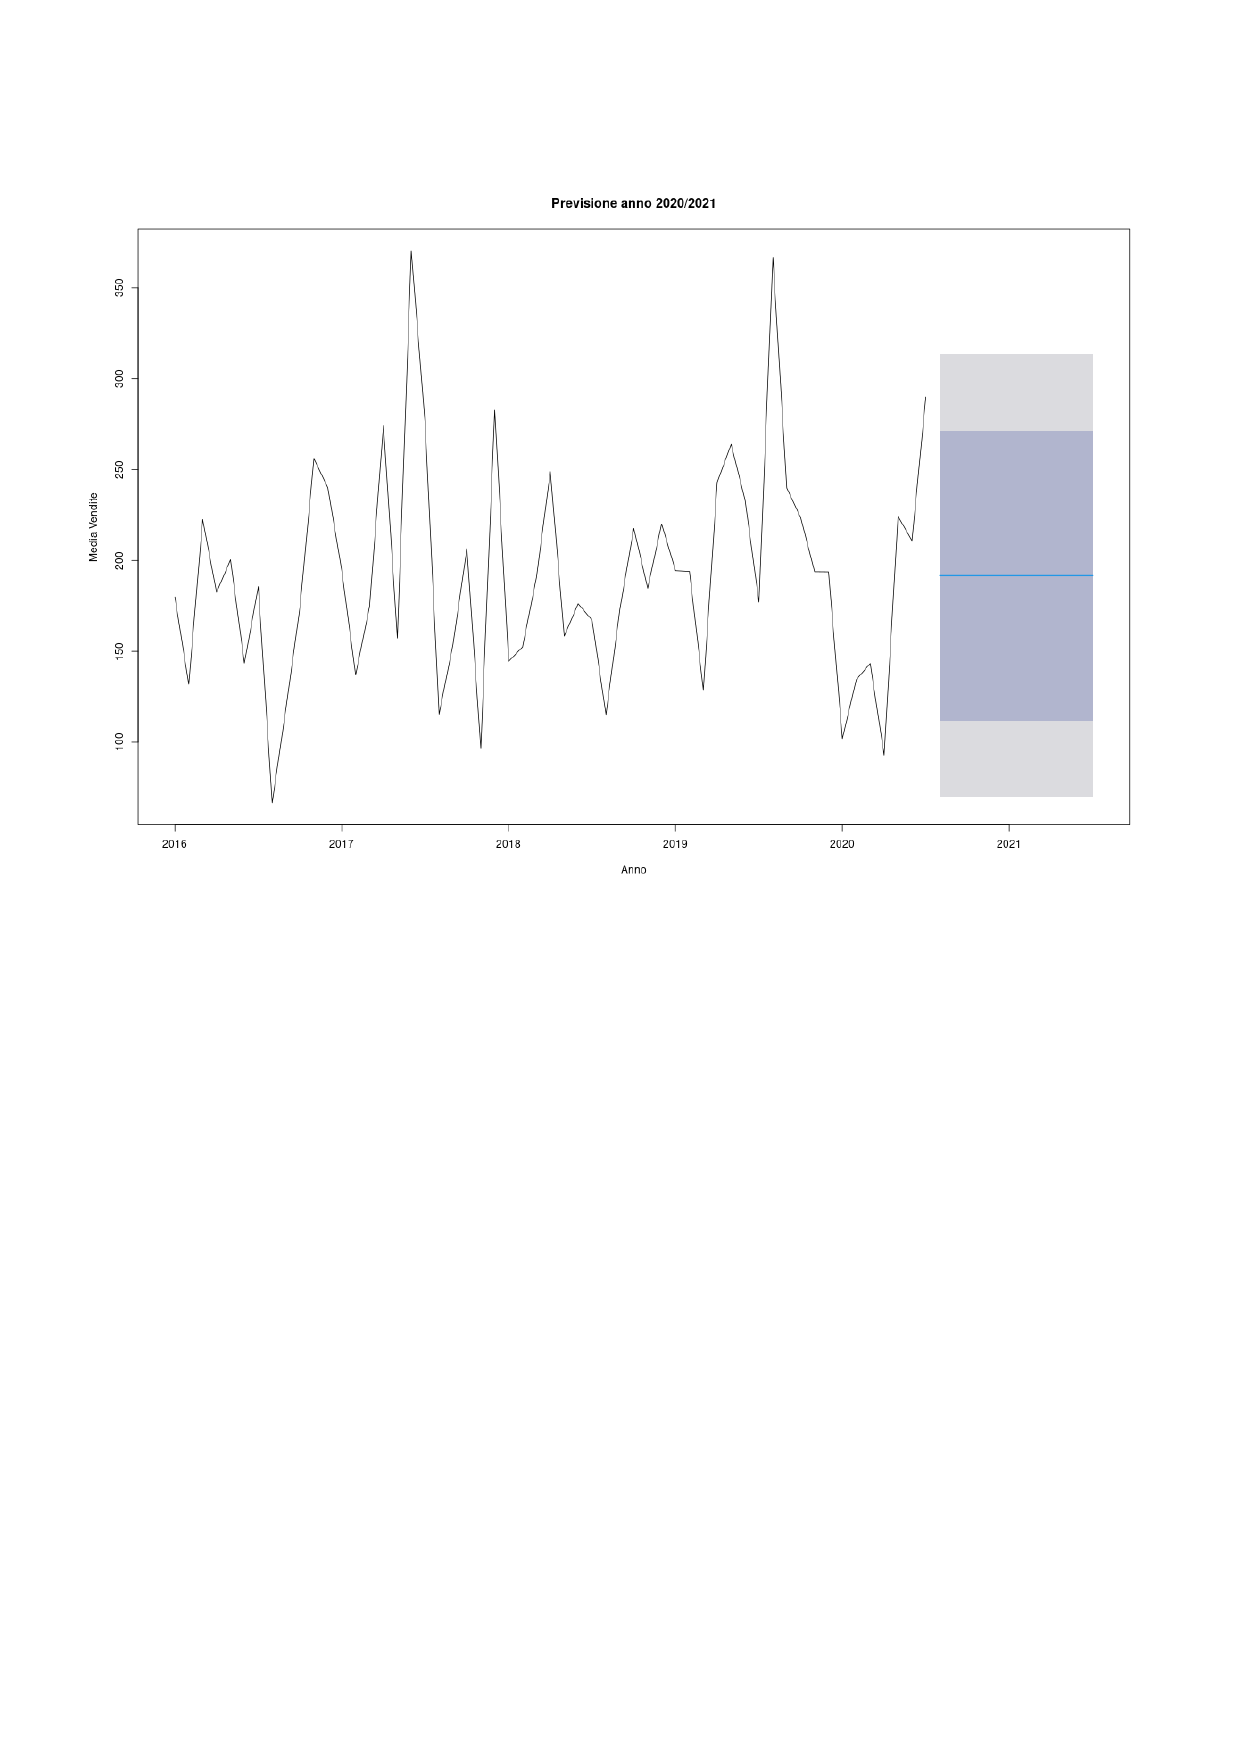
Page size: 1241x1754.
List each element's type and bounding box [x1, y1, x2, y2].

picture [85, 176, 1156, 890]
